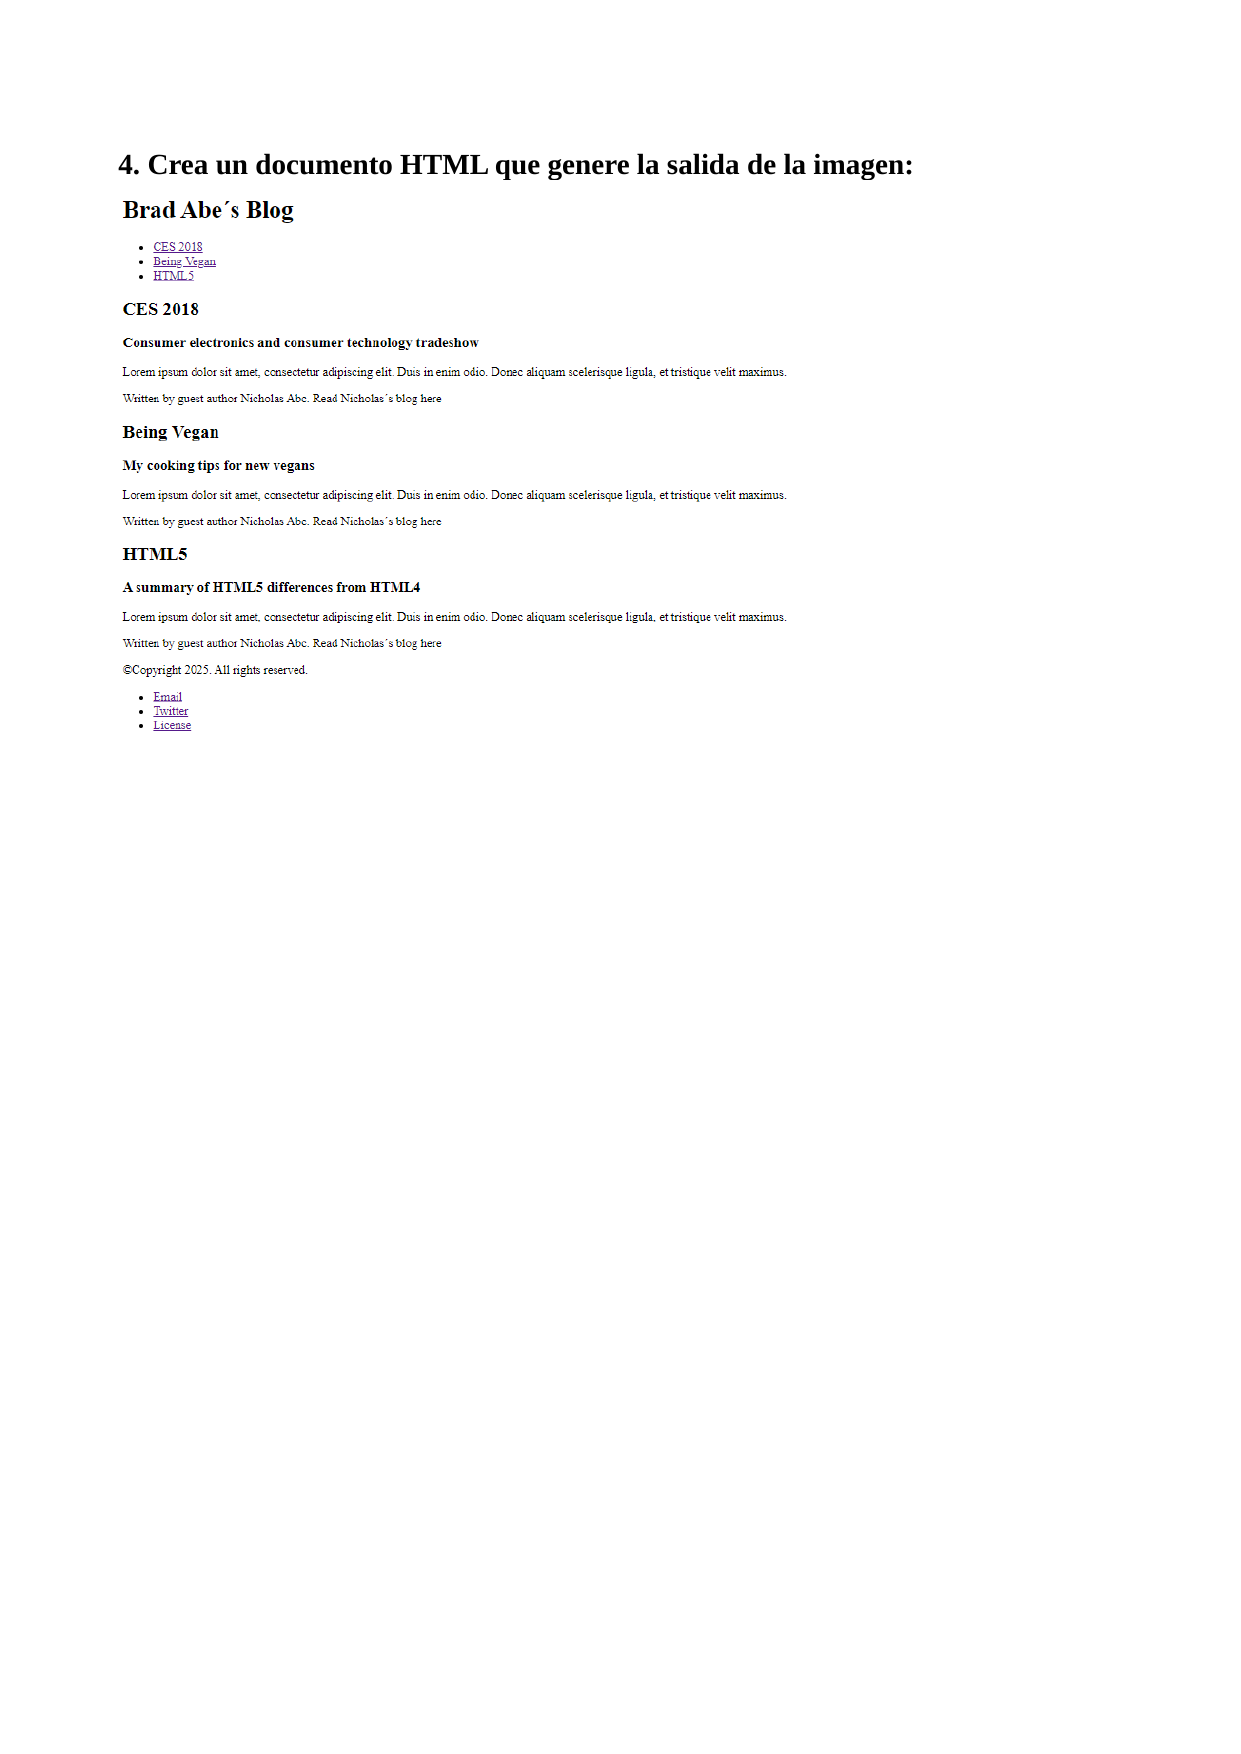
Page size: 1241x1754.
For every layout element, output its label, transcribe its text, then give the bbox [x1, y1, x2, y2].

text 4. Crea un documento HTML que genere la salida de la imagen: [118, 147, 1122, 180]
